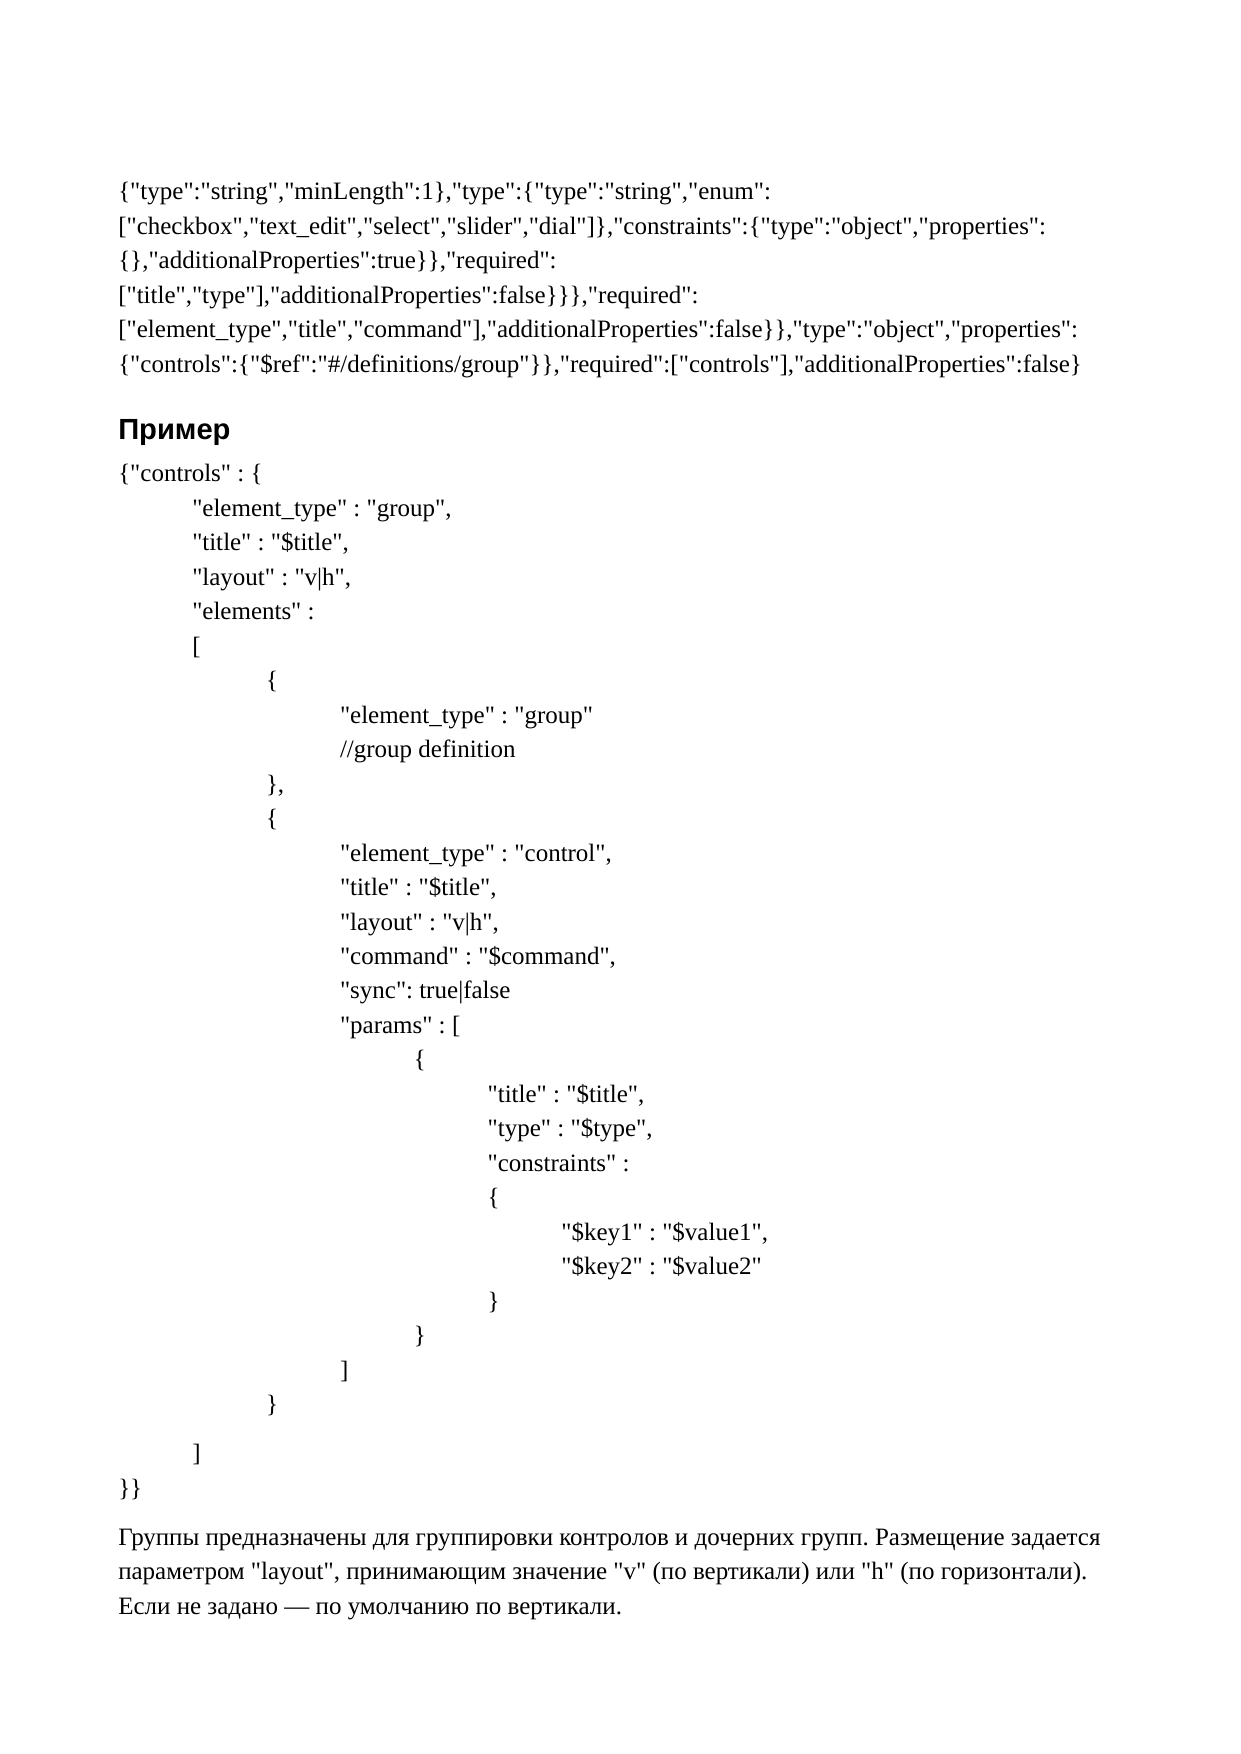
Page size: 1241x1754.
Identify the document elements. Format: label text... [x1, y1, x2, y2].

text {"type":"string","minLength":1},"type":{"type":"string","enum":["checkbox","text_edit","select","slider","dial"]},"constraints":{"type":"object","properties":{},"additionalProperties":true}},"required":["title","type"],"additionalProperties":false}}},"required":["element_type","title","command"],"additionalProperties":false}},"type":"object","properties":{"controls":{"$ref":"#/definitions/group"}},"required":["controls"],"additionalProperties":false} [118, 176, 1122, 377]
text Группы предназначены для группировки контролов и дочерних групп. Размещение задается параметром "layout", принимающим значение "v" (по вертикали) или "h" (по горизонтали). Если не задано — по умолчанию по вертикали. [118, 1522, 1122, 1620]
subtitle Пример [118, 412, 1122, 446]
text {"controls" : { "element_type" : "group", "title" : "$title", "layout" : "v|h", "elements" : [ { "element_type" : "group" //group definition }, { "element_type" : "control", "title" : "$title", "layout" : "v|h", "command" : "$command", "sync": true|false "params" : [ { "title" : "$title", "type" : "$type", "constraints" : { "$key1" : "$value1", "$key2" : "$value2" } } ] } [118, 458, 1122, 1418]
text ] }} [118, 1438, 1122, 1502]
